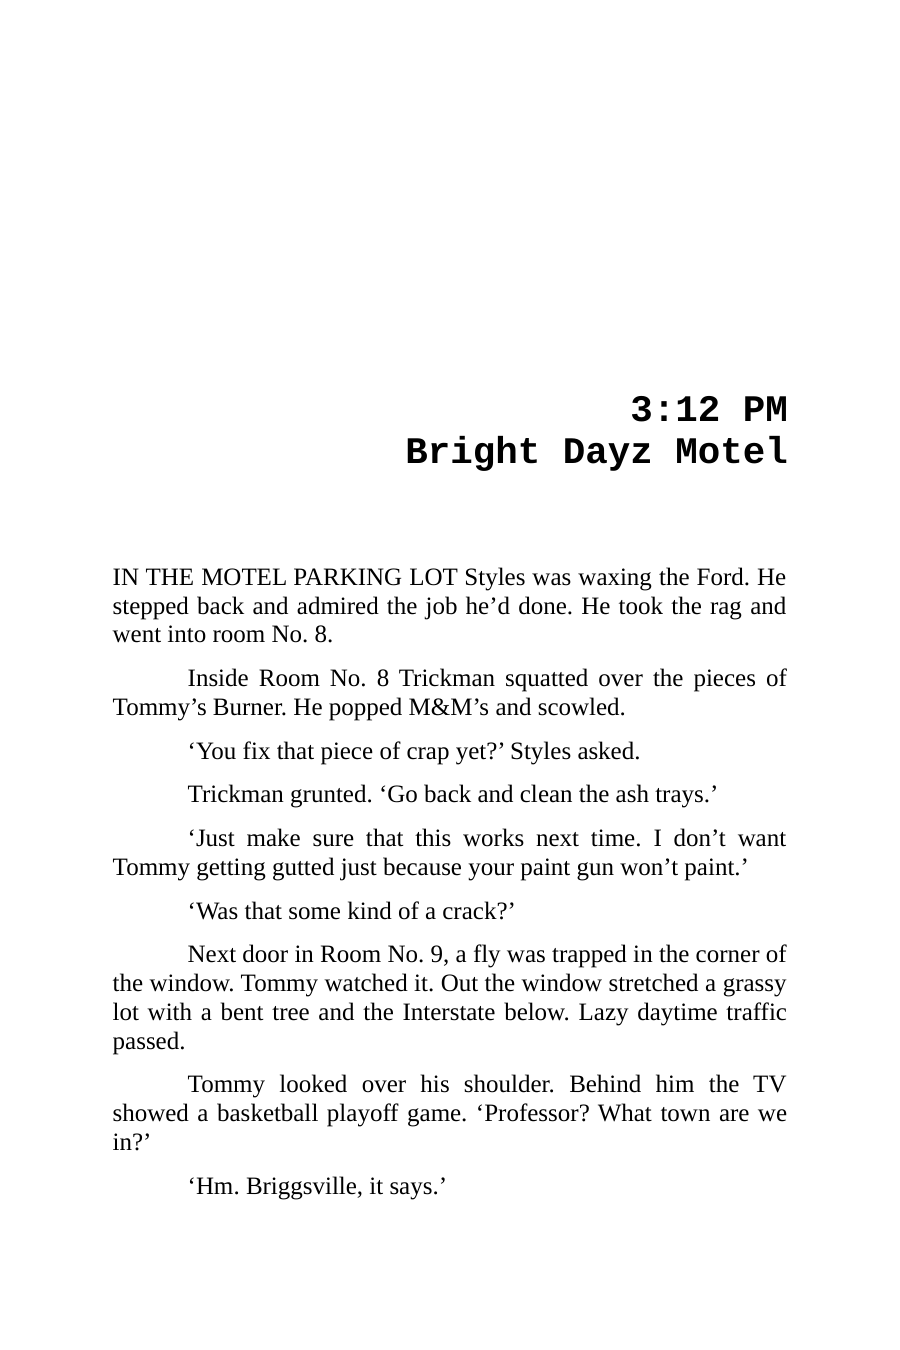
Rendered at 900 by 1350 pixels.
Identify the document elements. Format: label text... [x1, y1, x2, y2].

text ‘You fix that piece of crap yet?’ Styles asked. [112, 736, 787, 764]
text Inside Room No. 8 Trickman squatted over the pieces of Tommy’s Burner. He popped M&M’s and scowled. [112, 663, 787, 721]
text ‘Was that some kind of a crack?’ [112, 896, 787, 924]
subtitle 3:12 PM Bright Dayz Motel [112, 390, 787, 475]
text Trickman grunted. ‘Go back and clean the ash trays.’ [112, 779, 787, 808]
text Tommy looked over his shoulder. Behind him the TV showed a basketball playoff game. ‘Professor? What town are we in?’ [112, 1069, 787, 1156]
text Next door in Room No. 9, a fly was trapped in the corner of the window. Tommy watched it. Out the window stretched a grassy lot with a bent tree and the Interstate below. Lazy daytime traffic passed. [112, 939, 787, 1054]
text ‘Hm. Briggsville, it says.’ [112, 1171, 787, 1199]
text ‘Just make sure that this works next time. I don’t want Tommy getting gutted just because your paint gun won’t paint.’ [112, 823, 787, 881]
text IN THE MOTEL PARKING LOT Styles was waxing the Ford. He stepped back and admired the job he’d done. He took the rag and went into room No. 8. [112, 562, 787, 648]
